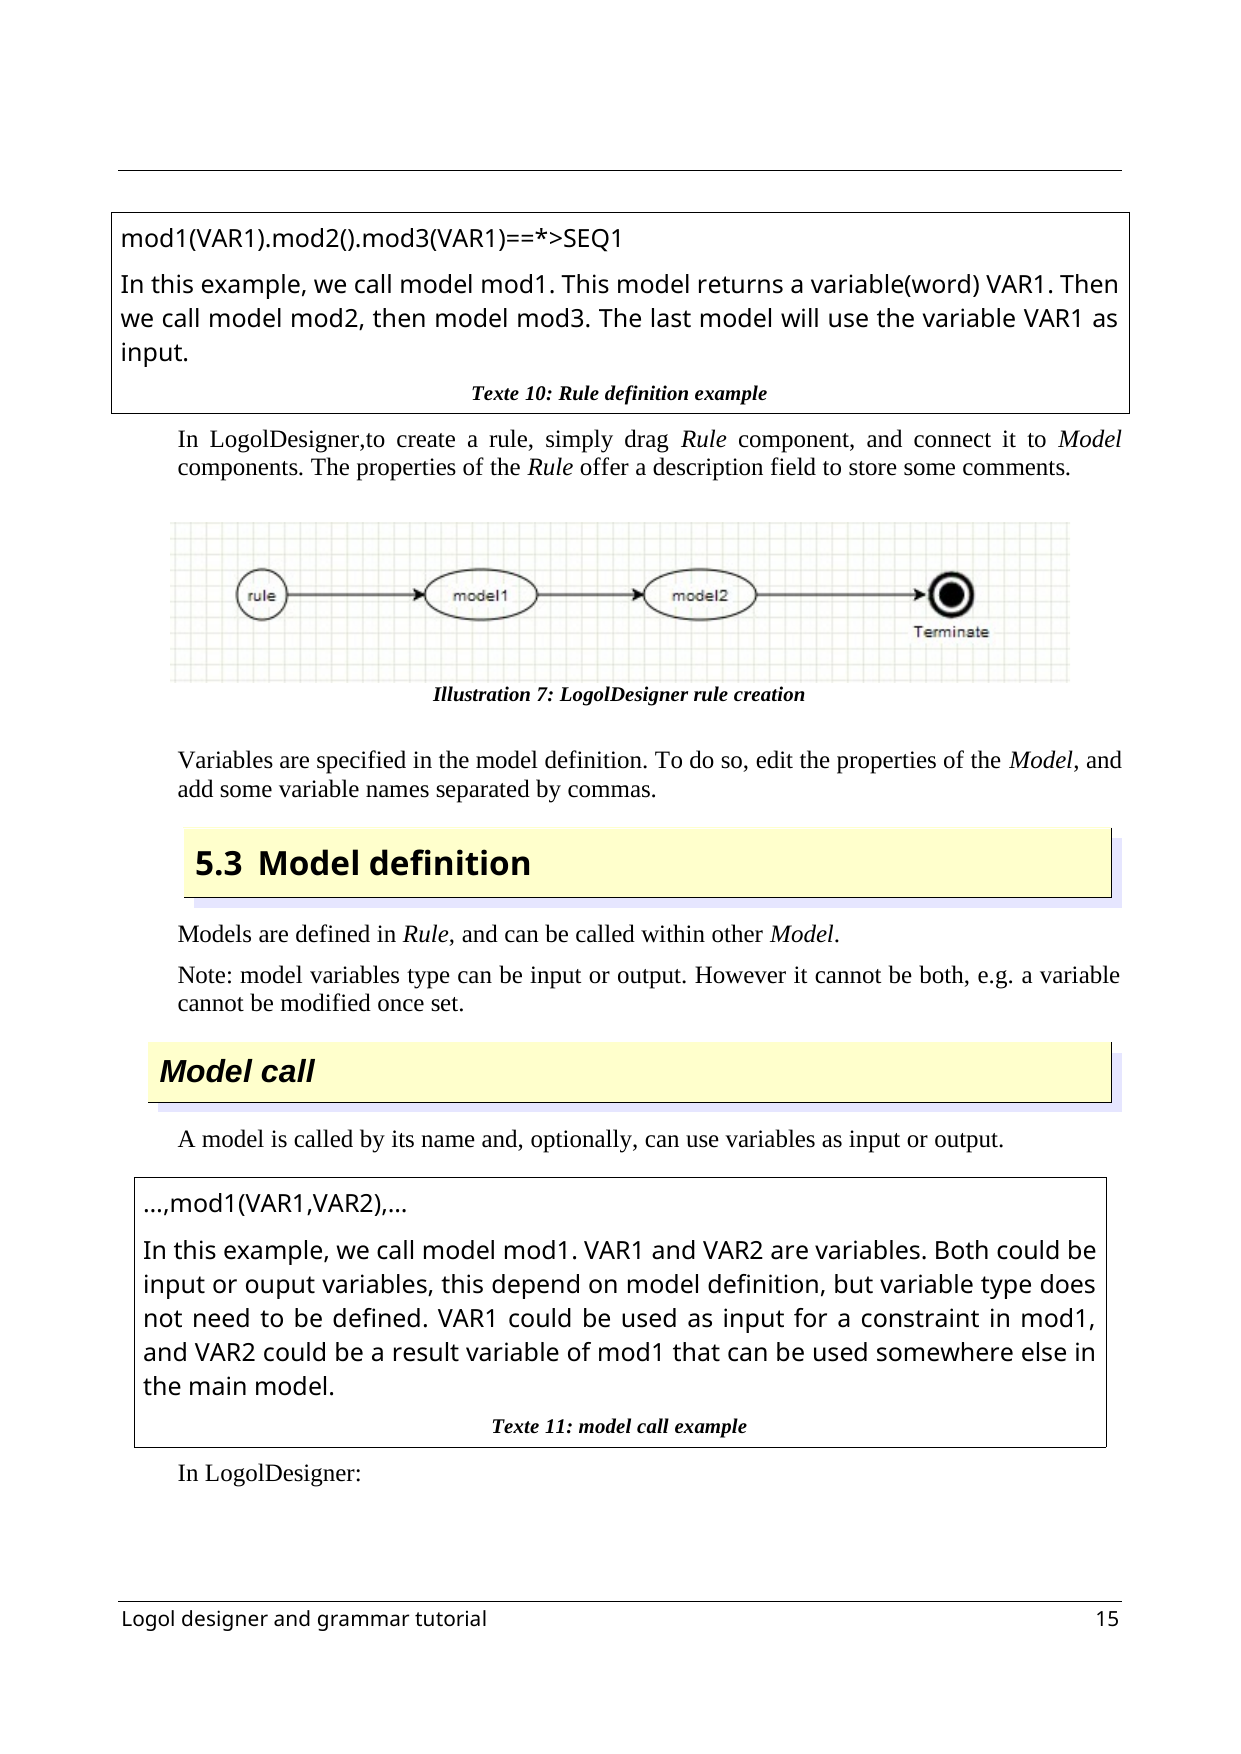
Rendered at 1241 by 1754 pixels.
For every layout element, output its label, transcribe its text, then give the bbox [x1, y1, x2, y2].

text A model is called by its name and, optionally, can use variables as input or output. [177, 1125, 1122, 1153]
picture [170, 522, 1071, 683]
text In this example, we call model mod1. This model returns a variable(word) VAR1. Then we call model mod2, then model mod3. The last model will use the variable VAR1 as input. [120, 267, 1120, 369]
subtitle Model call [148, 1042, 1111, 1102]
text In LogolDesigner: [177, 1165, 1122, 1487]
text Models are defined in Rule, and can be called within other Model. [177, 920, 1122, 948]
text Texte 11: model call example [143, 1415, 1097, 1438]
text mod1(VAR1).mod2().mod3(VAR1)==*>SEQ1 [120, 221, 1120, 254]
text …,mod1(VAR1,VAR2),... [143, 1186, 1097, 1220]
text In LogolDesigner: [135, 1178, 1106, 1447]
text [112, 213, 1129, 413]
text [177, 200, 1122, 212]
text Illustration 7: LogolDesigner rule creation [170, 683, 1070, 706]
text Variables are specified in the model definition. To do so, edit the properties of the Model, and add some variable names separated by commas. [177, 746, 1122, 802]
text Note: model variables type can be input or output. However it cannot be both, e.g. a variable cannot be modified once set. [177, 961, 1122, 1017]
subtitle Model definition [184, 829, 1111, 897]
text In this example, we call model mod1. VAR1 and VAR2 are variables. Both could be input or ouput variables, this depend on model definition, but variable type does not need to be defined. VAR1 could be used as input for a constraint in mod1, and VAR2 could be a result variable of mod1 that can be used somewhere else in the main model. [143, 1233, 1097, 1402]
text Texte 10: Rule definition example [120, 381, 1120, 404]
text In LogolDesigner,to create a rule, simply drag Rule component, and connect it to Model components. The properties of the Rule offer a description field to store some comments. [177, 414, 1122, 481]
